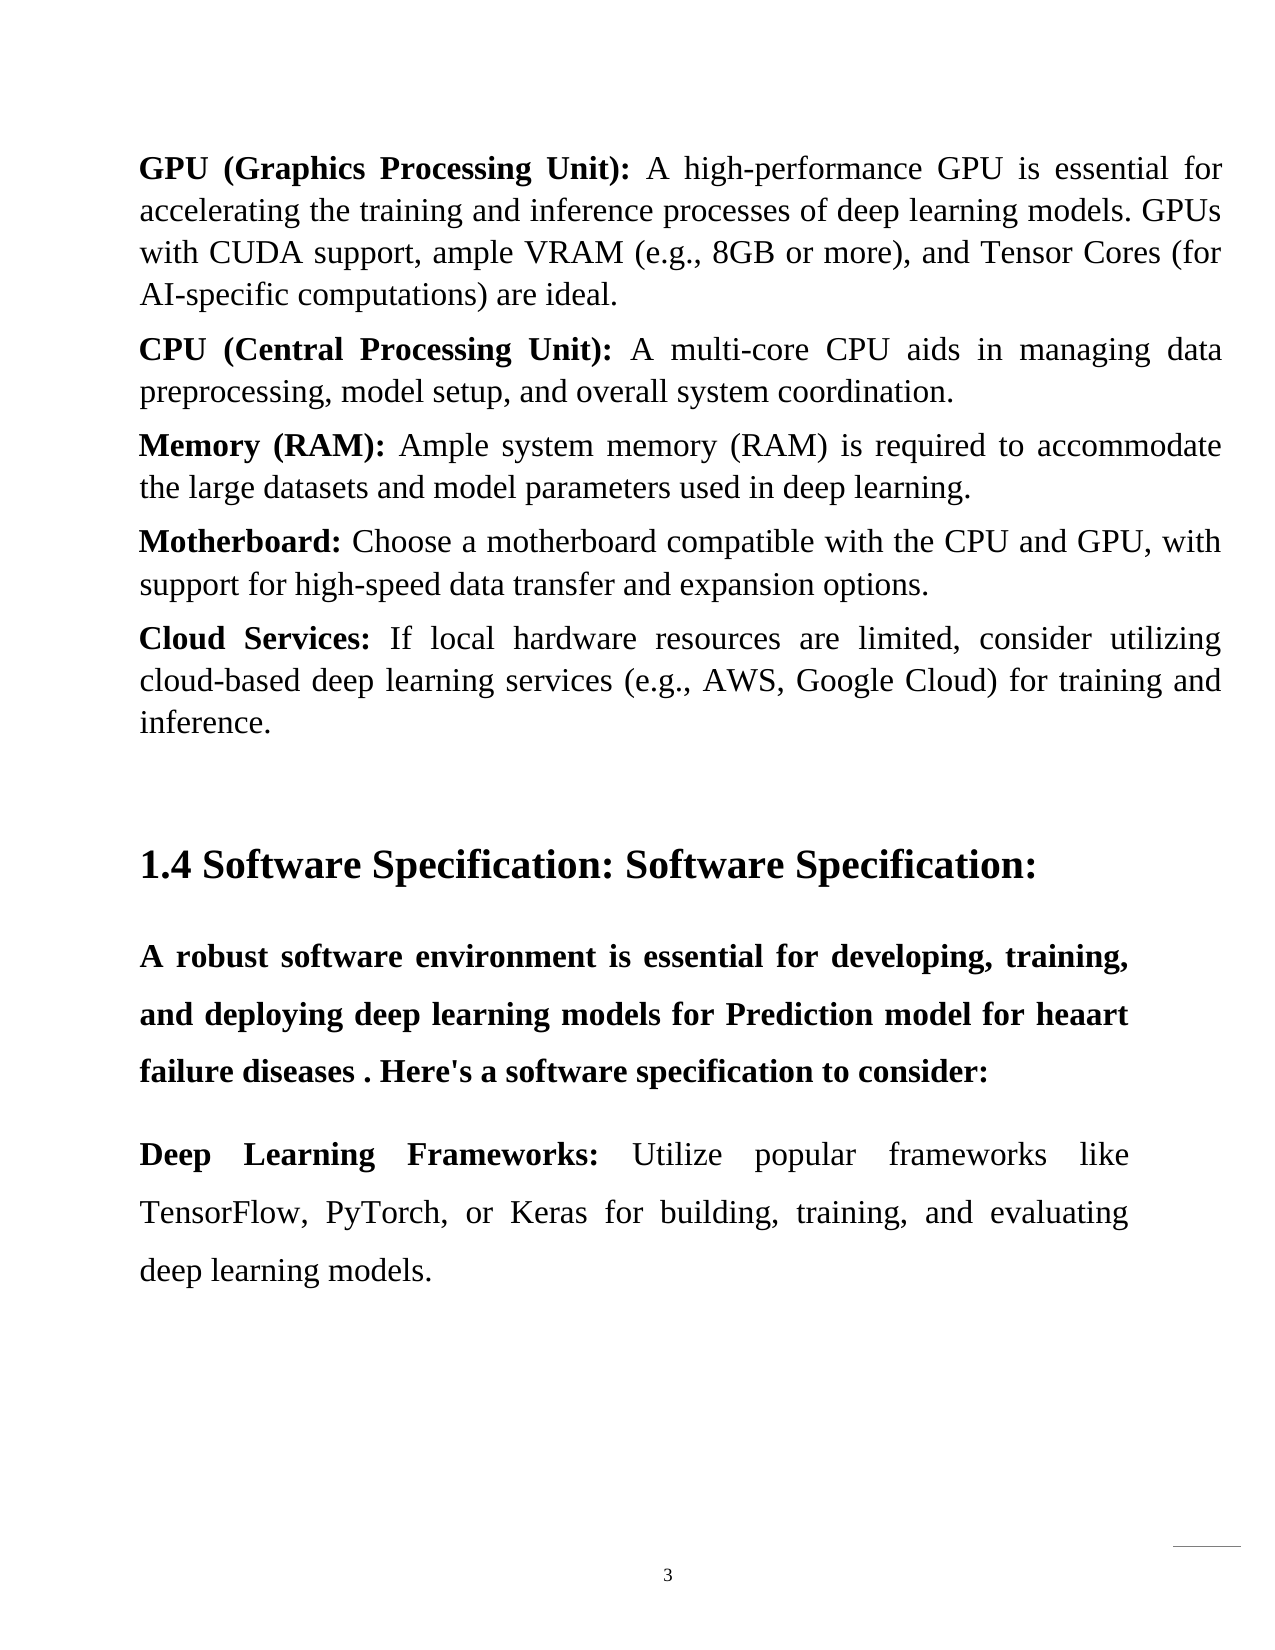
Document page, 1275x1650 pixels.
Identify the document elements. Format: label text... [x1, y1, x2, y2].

subtitle Motherboard: Choose a motherboard compatible with the CPU and GPU, with support for high-speed data transfer and expansion options. [138, 522, 1223, 602]
subtitle CPU (Central Processing Unit): A multi-core CPU aids in managing data preprocessing, model setup, and overall system coordination. [138, 329, 1223, 409]
subtitle Memory (RAM): Ample system memory (RAM) is required to accommodate the large datasets and model parameters used in deep learning. [138, 425, 1223, 506]
subtitle Cloud Services: If local hardware resources are limited, consider utilizing cloud-based deep learning services (e.g., AWS, Google Cloud) for training and inference. [138, 618, 1223, 741]
text Deep Learning Frameworks: Utilize popular frameworks like TensorFlow, PyTorch, or Keras for building, training, and evaluating deep learning models. [139, 1134, 1129, 1288]
text A robust software environment is essential for developing, training, and deploying deep learning models for Prediction model for heaart failure diseases . Here's a software specification to consider: [139, 936, 1129, 1090]
subtitle GPU (Graphics Processing Unit): A high-performance GPU is essential for accelerating the training and inference processes of deep learning models. GPUs with CUDA support, ample VRAM (e.g., 8GB or more), and Tensor Cores (for AI-specific computations) are ideal. [138, 148, 1223, 313]
text 1.4 Software Specification: Software Specification: [139, 839, 1129, 887]
